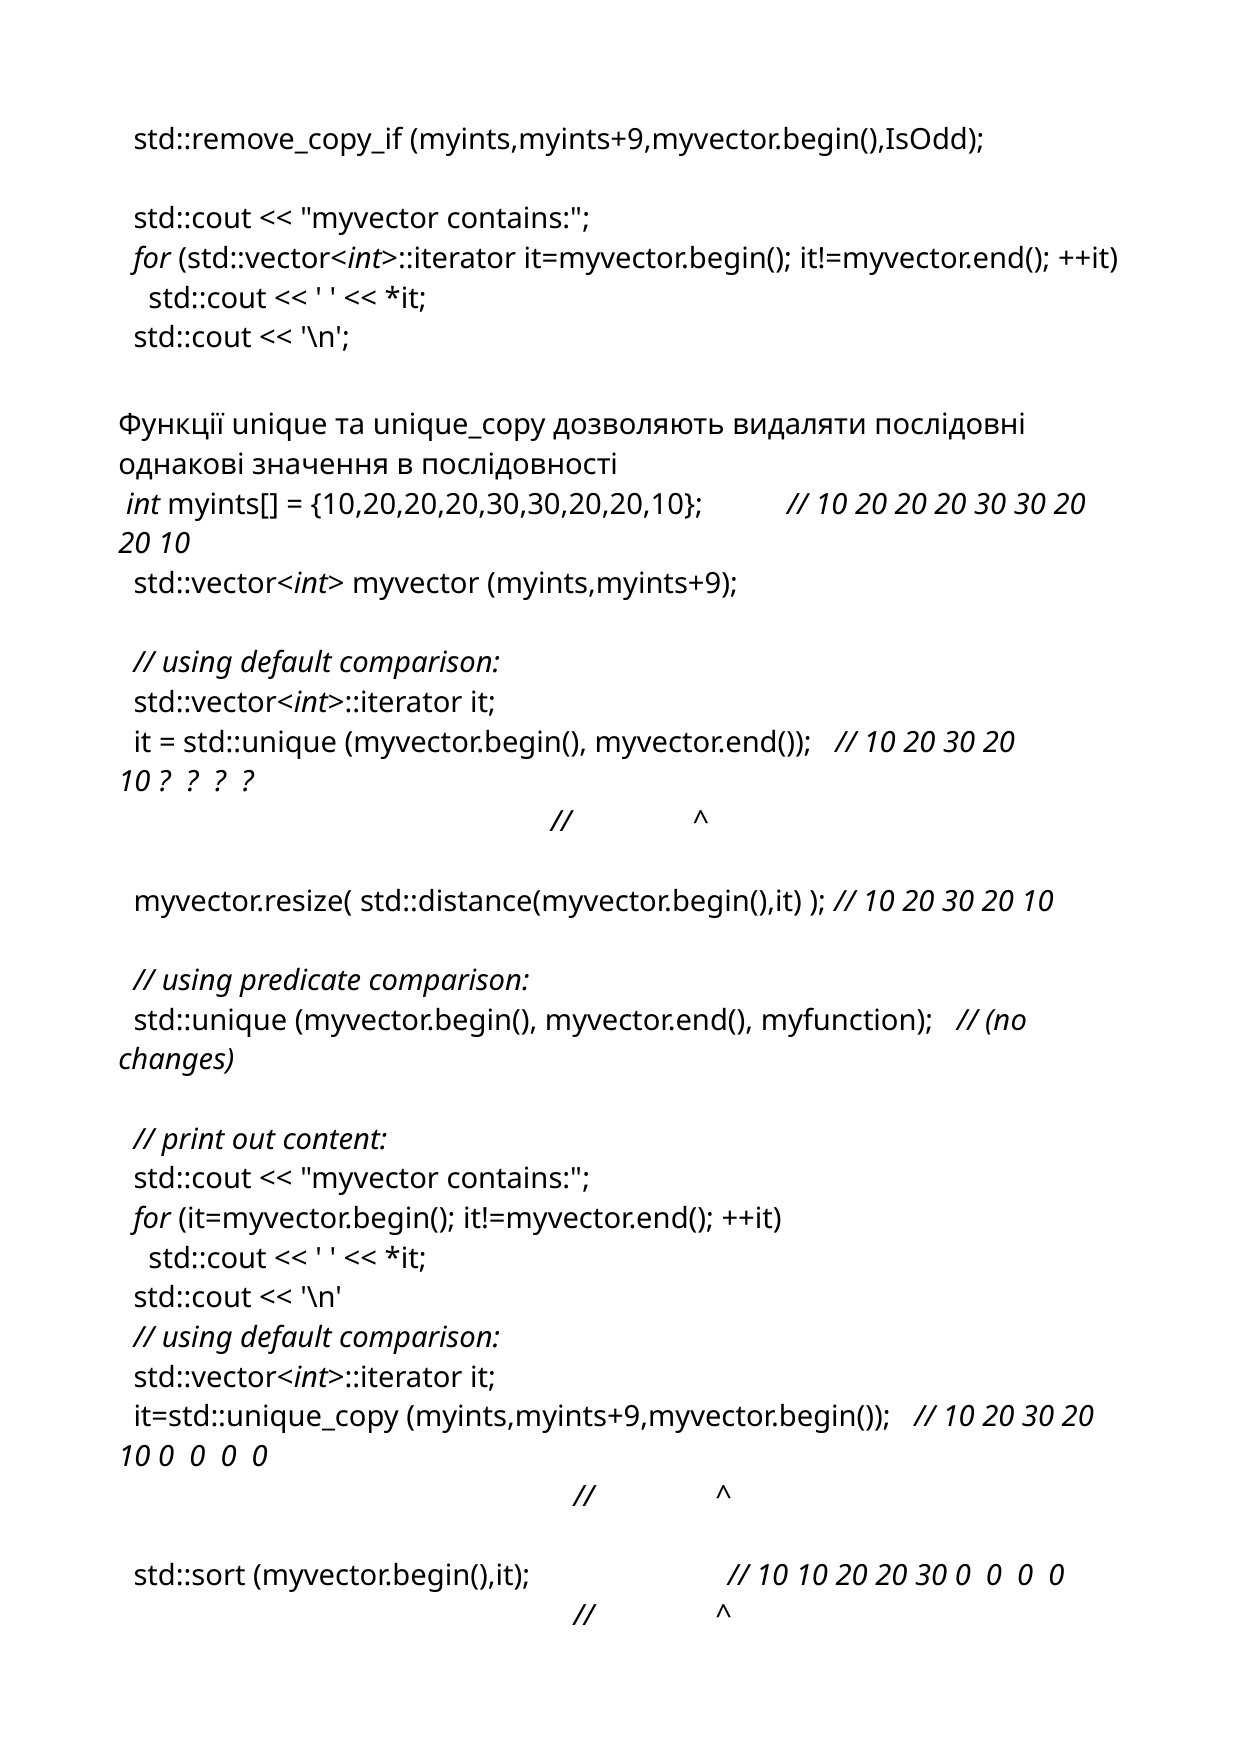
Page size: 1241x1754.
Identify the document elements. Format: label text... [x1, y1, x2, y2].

text // print out content: [118, 1118, 1122, 1158]
text std::cout << '\n' [118, 1277, 1122, 1316]
text // ^ [118, 1594, 1122, 1634]
text int myints[] = {10,20,20,20,30,30,20,20,10}; // 10 20 20 20 30 30 20 20 10 [118, 483, 1122, 562]
text std::cout << ' ' << *it; [118, 277, 1122, 317]
text // ^ [118, 1475, 1122, 1515]
text Функції unique та unique_copy дозволяють видаляти послідовні однакові значення в послідовності [118, 403, 1122, 483]
text std::cout << "myvector contains:"; [118, 1158, 1122, 1197]
text std::vector<int>::iterator it; [118, 1356, 1122, 1396]
text std::cout << "myvector contains:"; [118, 197, 1122, 237]
text std::vector<int>::iterator it; [118, 681, 1122, 721]
text myvector.resize( std::distance(myvector.begin(),it) ); // 10 20 30 20 10 [118, 880, 1122, 919]
text it = std::unique (myvector.begin(), myvector.end()); // 10 20 30 20 10 ? ? ? ? [118, 721, 1122, 800]
text std::cout << '\n'; [118, 317, 1122, 356]
text std::sort (myvector.begin(),it); // 10 10 20 20 30 0 0 0 0 [118, 1554, 1122, 1594]
text // using default comparison: [118, 1316, 1122, 1356]
text std::remove_copy_if (myints,myints+9,myvector.begin(),IsOdd); [118, 118, 1122, 158]
text for (it=myvector.begin(); it!=myvector.end(); ++it) [118, 1197, 1122, 1237]
text std::unique (myvector.begin(), myvector.end(), myfunction); // (no changes) [118, 999, 1122, 1078]
text std::vector<int> myvector (myints,myints+9); [118, 562, 1122, 602]
text it=std::unique_copy (myints,myints+9,myvector.begin()); // 10 20 30 20 10 0 0 0 0 [118, 1396, 1122, 1475]
text for (std::vector<int>::iterator it=myvector.begin(); it!=myvector.end(); ++it) [118, 237, 1122, 277]
text // using default comparison: [118, 642, 1122, 681]
text // using predicate comparison: [118, 959, 1122, 999]
text std::cout << ' ' << *it; [118, 1237, 1122, 1277]
text // ^ [118, 800, 1122, 840]
